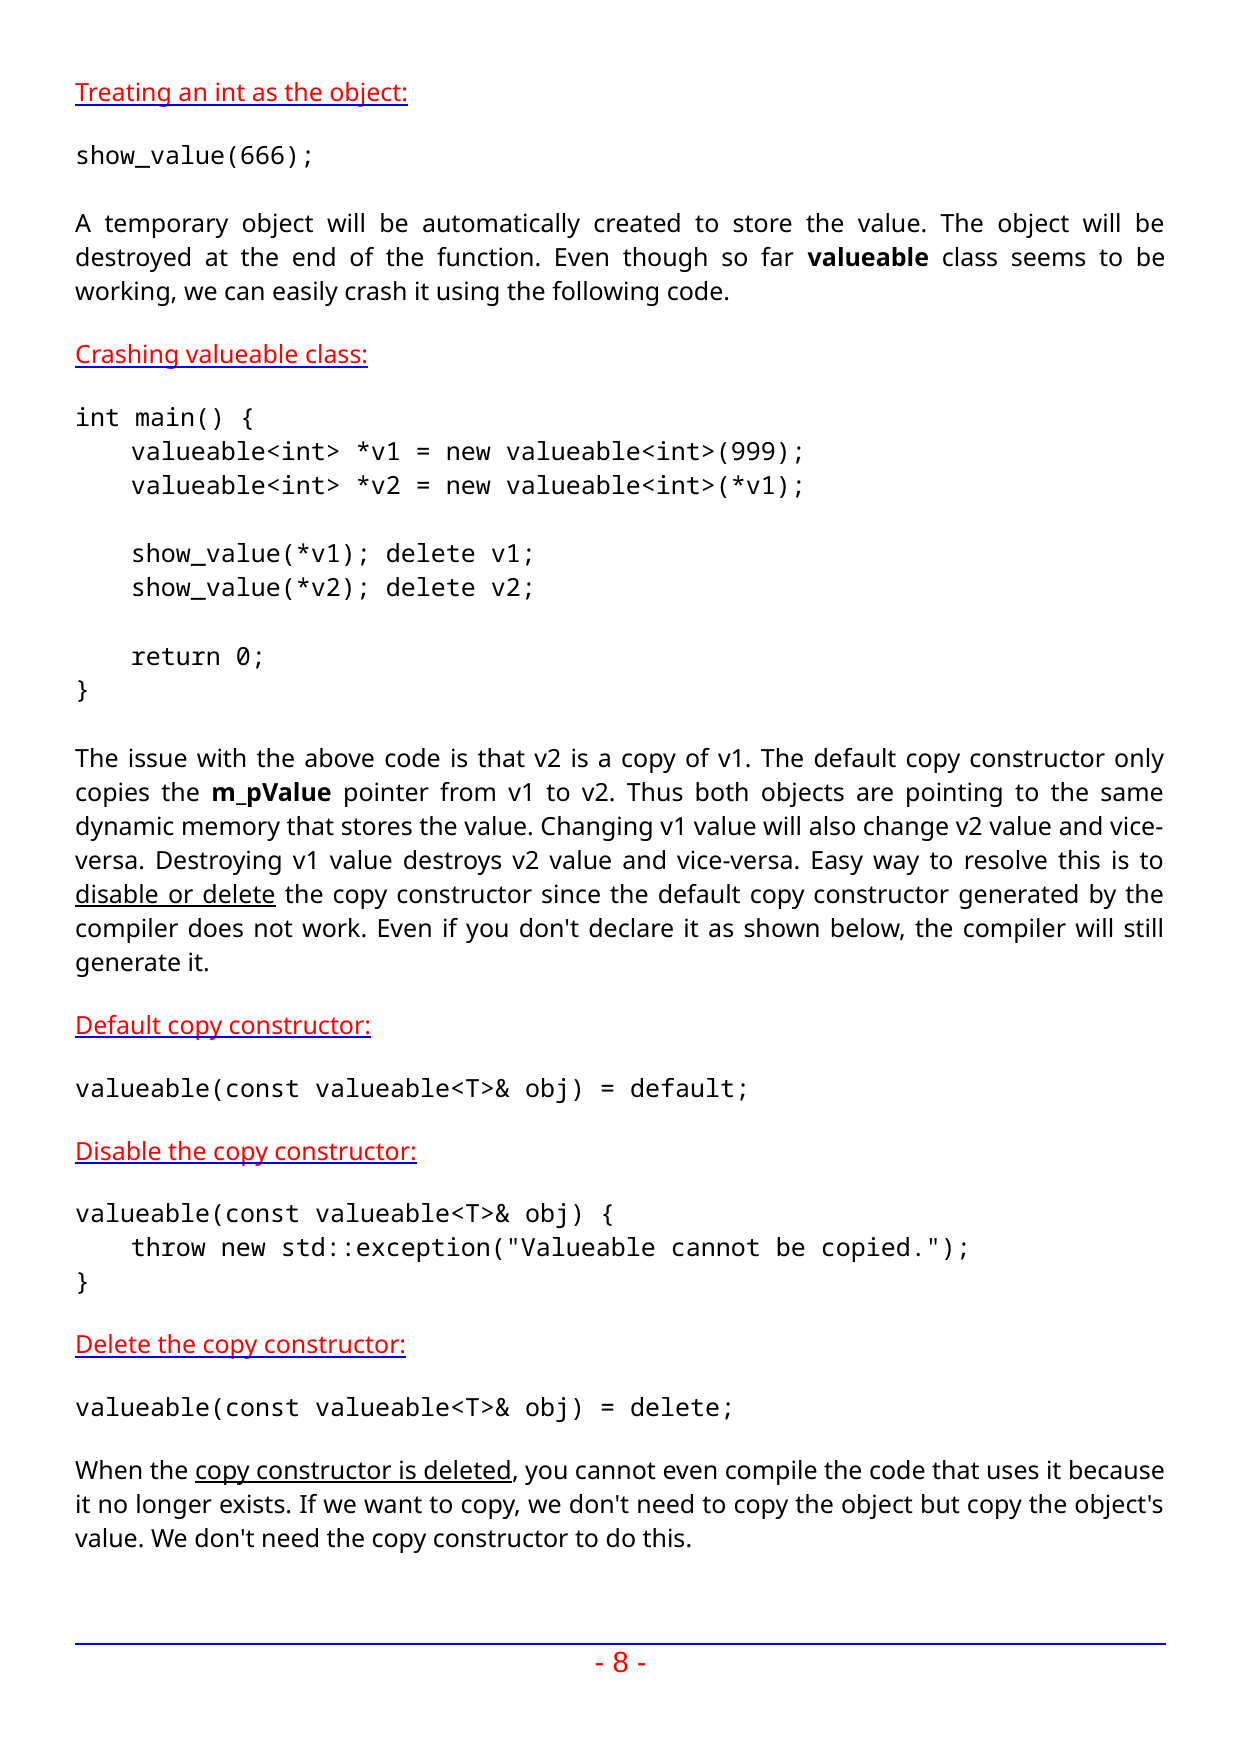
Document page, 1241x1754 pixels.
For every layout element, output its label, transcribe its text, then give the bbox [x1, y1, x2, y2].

text The issue with the above code is that v2 is a copy of v1. The default copy constructor only copies the m_pValue pointer from v1 to v2. Thus both objects are pointing to the same dynamic memory that stores the value. Changing v1 value will also change v2 value and vice-versa. Destroying v1 value destroys v2 value and vice-versa. Easy way to resolve this is to disable or delete the copy constructor since the default copy constructor generated by the compiler does not work. Even if you don't declare it as shown below, the compiler will still generate it. [75, 740, 1166, 979]
text } [75, 1264, 1166, 1298]
text int main() { [75, 400, 1166, 434]
text } [75, 672, 1166, 706]
text A temporary object will be automatically created to store the value. The object will be destroyed at the end of the function. Even though so far valueable class seems to be working, we can easily crash it using the following code. [75, 206, 1166, 308]
text When the copy constructor is deleted, you cannot even compile the code that uses it because it no longer exists. If we want to copy, we don't need to copy the object but copy the object's value. We don't need the copy constructor to do this. [75, 1452, 1166, 1555]
text show_value(666); [75, 138, 1166, 172]
text return 0; [75, 638, 1166, 672]
text valueable(const valueable<T>& obj) = default; [75, 1070, 1166, 1104]
text Treating an int as the object: [75, 75, 1166, 109]
text Default copy constructor: [75, 1007, 1166, 1042]
text show_value(*v2); delete v2; [75, 570, 1166, 604]
text show_value(*v1); delete v1; [75, 536, 1166, 570]
text Crashing valueable class: [75, 337, 1166, 371]
text valueable(const valueable<T>& obj) { [75, 1196, 1166, 1230]
text Disable the copy constructor: [75, 1133, 1166, 1167]
text valueable(const valueable<T>& obj) = delete; [75, 1390, 1166, 1424]
text Delete the copy constructor: [75, 1327, 1166, 1361]
text valueable<int> *v2 = new valueable<int>(*v1); [75, 468, 1166, 502]
text throw new std::exception("Valueable cannot be copied."); [75, 1230, 1166, 1264]
text valueable<int> *v1 = new valueable<int>(999); [75, 434, 1166, 468]
